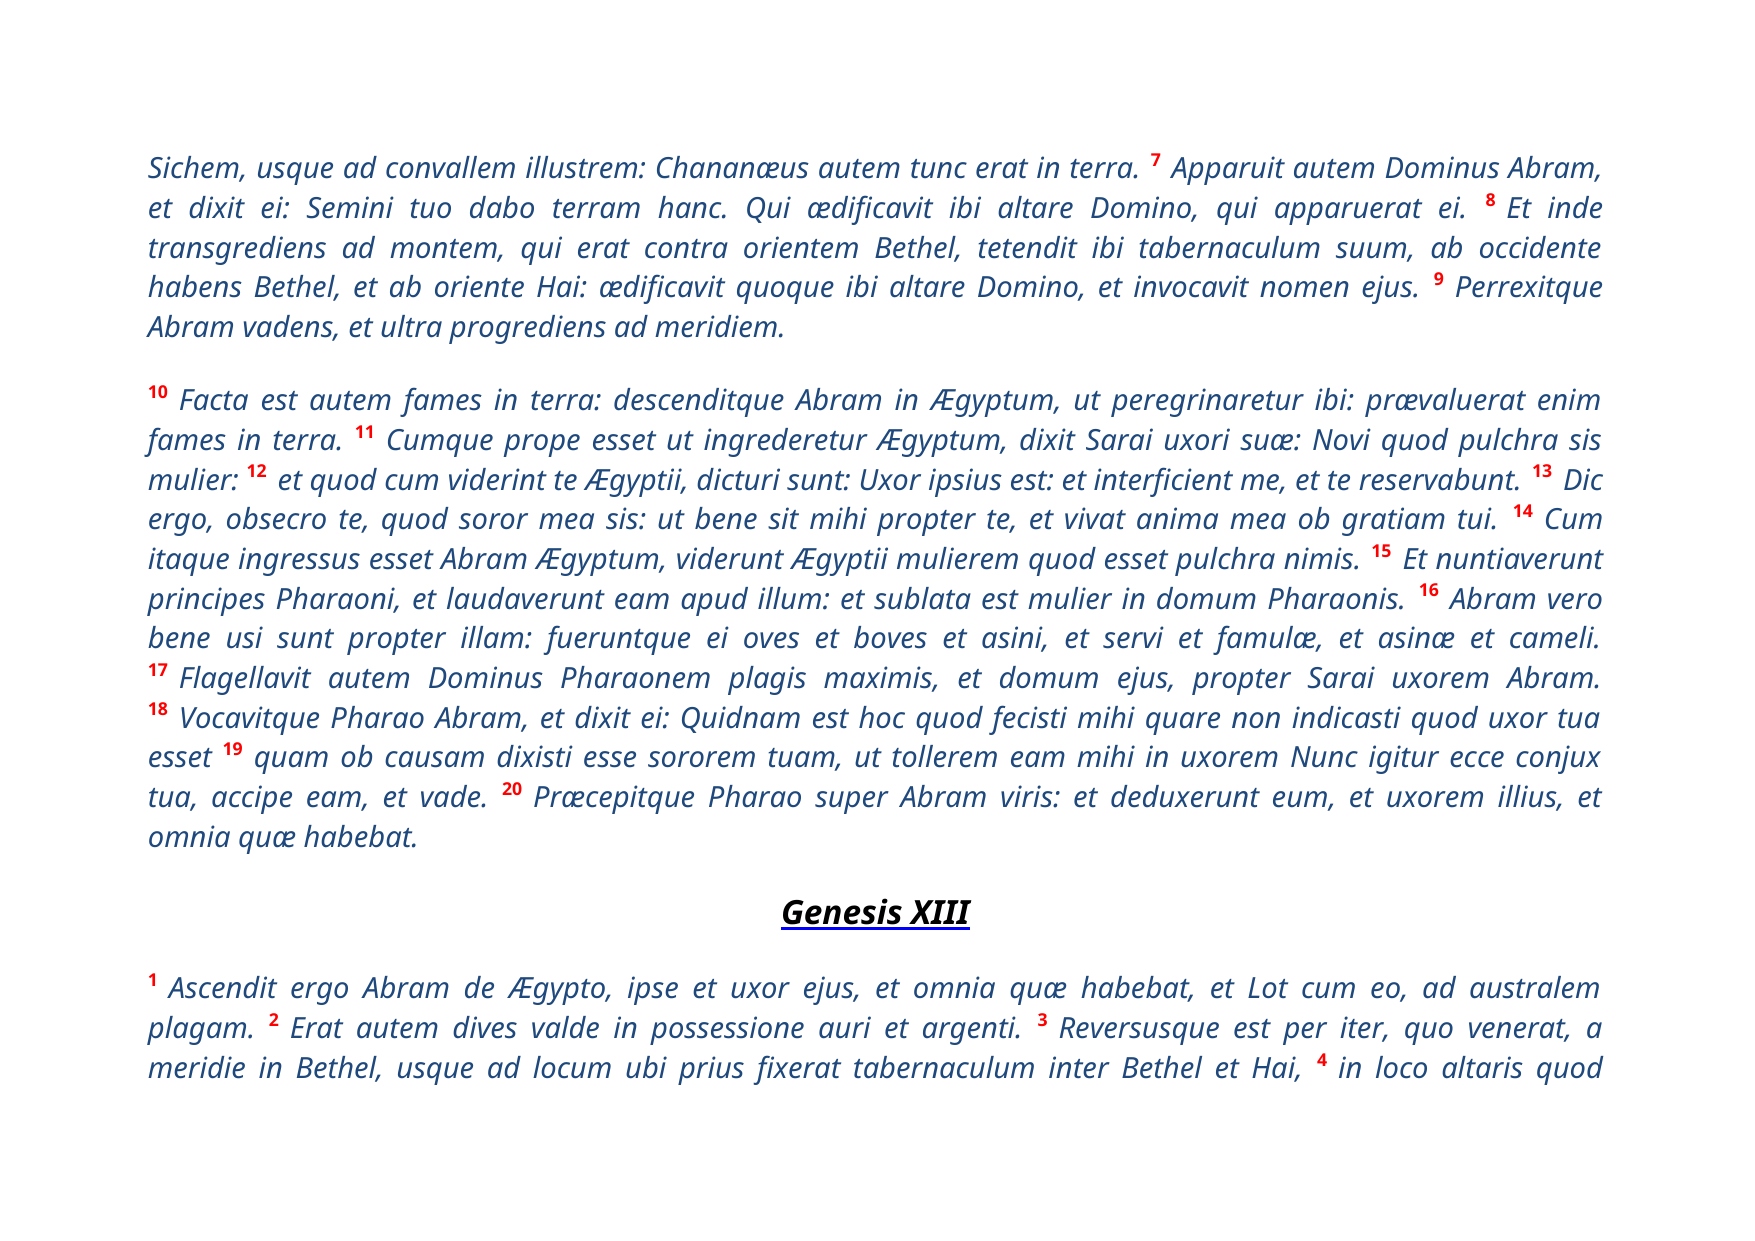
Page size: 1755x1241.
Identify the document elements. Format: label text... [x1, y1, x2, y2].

text Genesis XIII [148, 889, 1606, 934]
text 10 Facta est autem fames in terra: descenditque Abram in Ægyptum, ut peregrinaretur ibi: prævaluerat enim fames in terra. 11 Cumque prope esset ut ingrederetur Ægyptum, dixit Sarai uxori suæ: Novi quod pulchra sis mulier: 12 et quod cum viderint te Ægyptii, dicturi sunt: Uxor ipsius est: et interficient me, et te reservabunt. 13 Dic ergo, obsecro te, quod soror mea sis: ut bene sit mihi propter te, et vivat anima mea ob gratiam tui. 14 Cum itaque ingressus esset Abram Ægyptum, viderunt Ægyptii mulierem quod esset pulchra nimis. 15 Et nuntiaverunt principes Pharaoni, et laudaverunt eam apud illum: et sublata est mulier in domum Pharaonis. 16 Abram vero bene usi sunt propter illam: fueruntque ei oves et boves et asini, et servi et famulæ, et asinæ et cameli. 17 Flagellavit autem Dominus Pharaonem plagis maximis, et domum ejus, propter Sarai uxorem Abram. 18 Vocavitque Pharao Abram, et dixit ei: Quidnam est hoc quod fecisti mihi quare non indicasti quod uxor tua esset 19 quam ob causam dixisti esse sororem tuam, ut tollerem eam mihi in uxorem Nunc igitur ecce conjux tua, accipe eam, et vade. 20 Præcepitque Pharao super Abram viris: et deduxerunt eum, et uxorem illius, et omnia quæ habebat. [148, 379, 1606, 856]
text 1 Ascendit ergo Abram de Ægypto, ipse et uxor ejus, et omnia quæ habebat, et Lot cum eo, ad australem plagam. 2 Erat autem dives valde in possessione auri et argenti. 3 Reversusque est per iter, quo venerat, a meridie in Bethel, usque ad locum ubi prius fixerat tabernaculum inter Bethel et Hai, 4 in loco altaris quod [148, 968, 1606, 1087]
text Sichem, usque ad convallem illustrem: Chananæus autem tunc erat in terra. 7 Apparuit autem Dominus Abram, et dixit ei: Semini tuo dabo terram hanc. Qui ædificavit ibi altare Domino, qui apparuerat ei. 8 Et inde transgrediens ad montem, qui erat contra orientem Bethel, tetendit ibi tabernaculum suum, ab occidente habens Bethel, et ab oriente Hai: ædificavit quoque ibi altare Domino, et invocavit nomen ejus. 9 Perrexitque Abram vadens, et ultra progrediens ad meridiem. [148, 148, 1606, 346]
